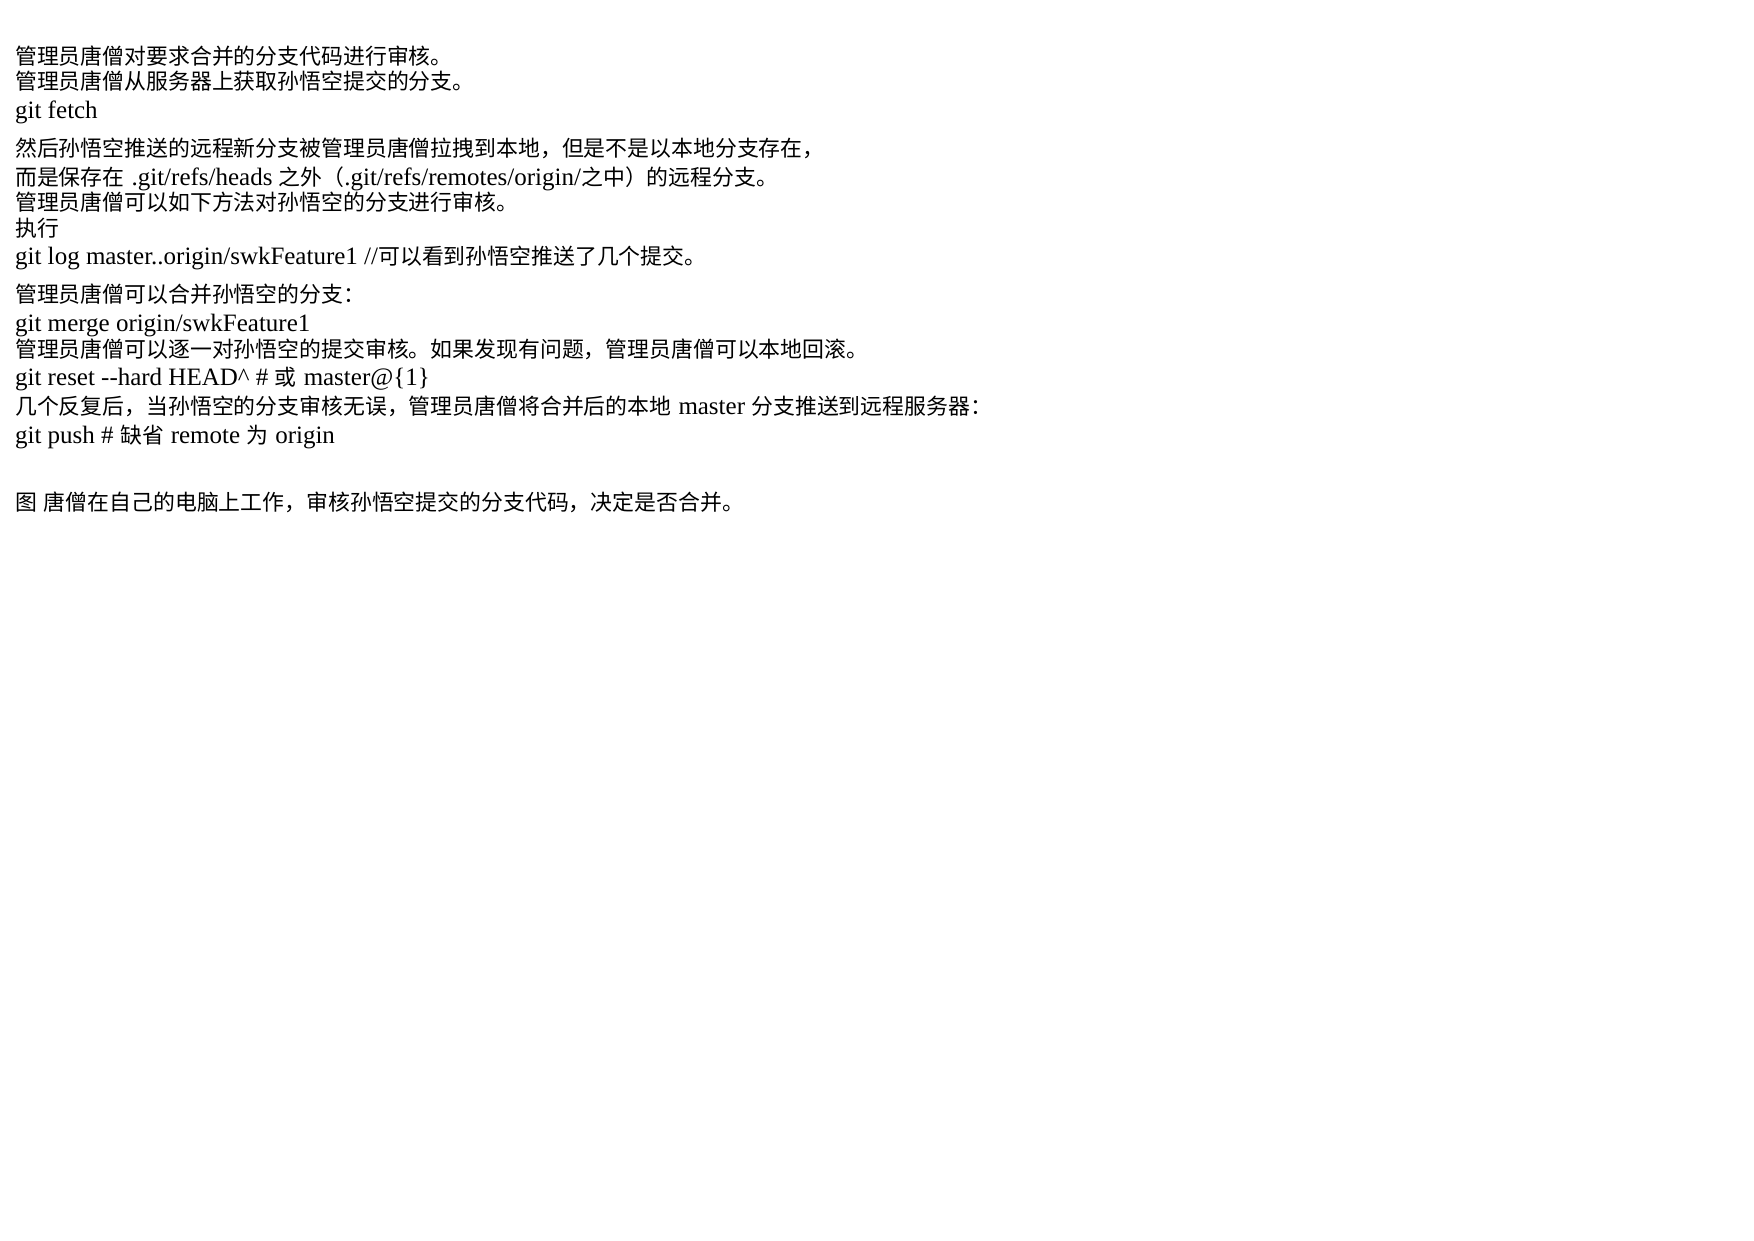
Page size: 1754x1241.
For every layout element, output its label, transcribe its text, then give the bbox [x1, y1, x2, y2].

text 管理员唐僧对要求合并的分支代码进行审核。 管理员唐僧从服务器上获取孙悟空提交的分支。 git fetch [15, 15, 1739, 123]
text 图 唐僧在自己的电脑上工作，审核孙悟空提交的分支代码，决定是否合并。 图 唐僧键入的命令 这个时候，唐僧打开gitlab相应的项目，查看master分支的内容。发现服务器上面有了孙悟空提交的源代码了。 唐僧可以在那个请求页面下关闭合并请求。gitlab合并请求有自动的功能，但是还是需要管理员唐僧获取下来，合并，测试是否有问题。不建议使用gitlab的自动合并功能。 合并请求就被关闭了。 4.孙悟空那边。 孙悟空看到请求已经接受。 [15, 461, 1739, 515]
text 管理员唐僧可以合并孙悟空的分支： git merge origin/swkFeature1 管理员唐僧可以逐一对孙悟空的提交审核。如果发现有问题，管理员唐僧可以本地回滚。 git reset --hard HEAD^ # 或 master@{1} 几个反复后，当孙悟空的分支审核无误，管理员唐僧将合并后的本地 master 分支推送到远程服务器： git push # 缺省 remote 为 origin [15, 283, 1739, 449]
text 然后孙悟空推送的远程新分支被管理员唐僧拉拽到本地，但是不是以本地分支存在， 而是保存在 .git/refs/heads 之外（.git/refs/remotes/origin/之中）的远程分支。 管理员唐僧可以如下方法对孙悟空的分支进行审核。 执行 git log master..origin/swkFeature1 //可以看到孙悟空推送了几个提交。 [15, 136, 1739, 270]
